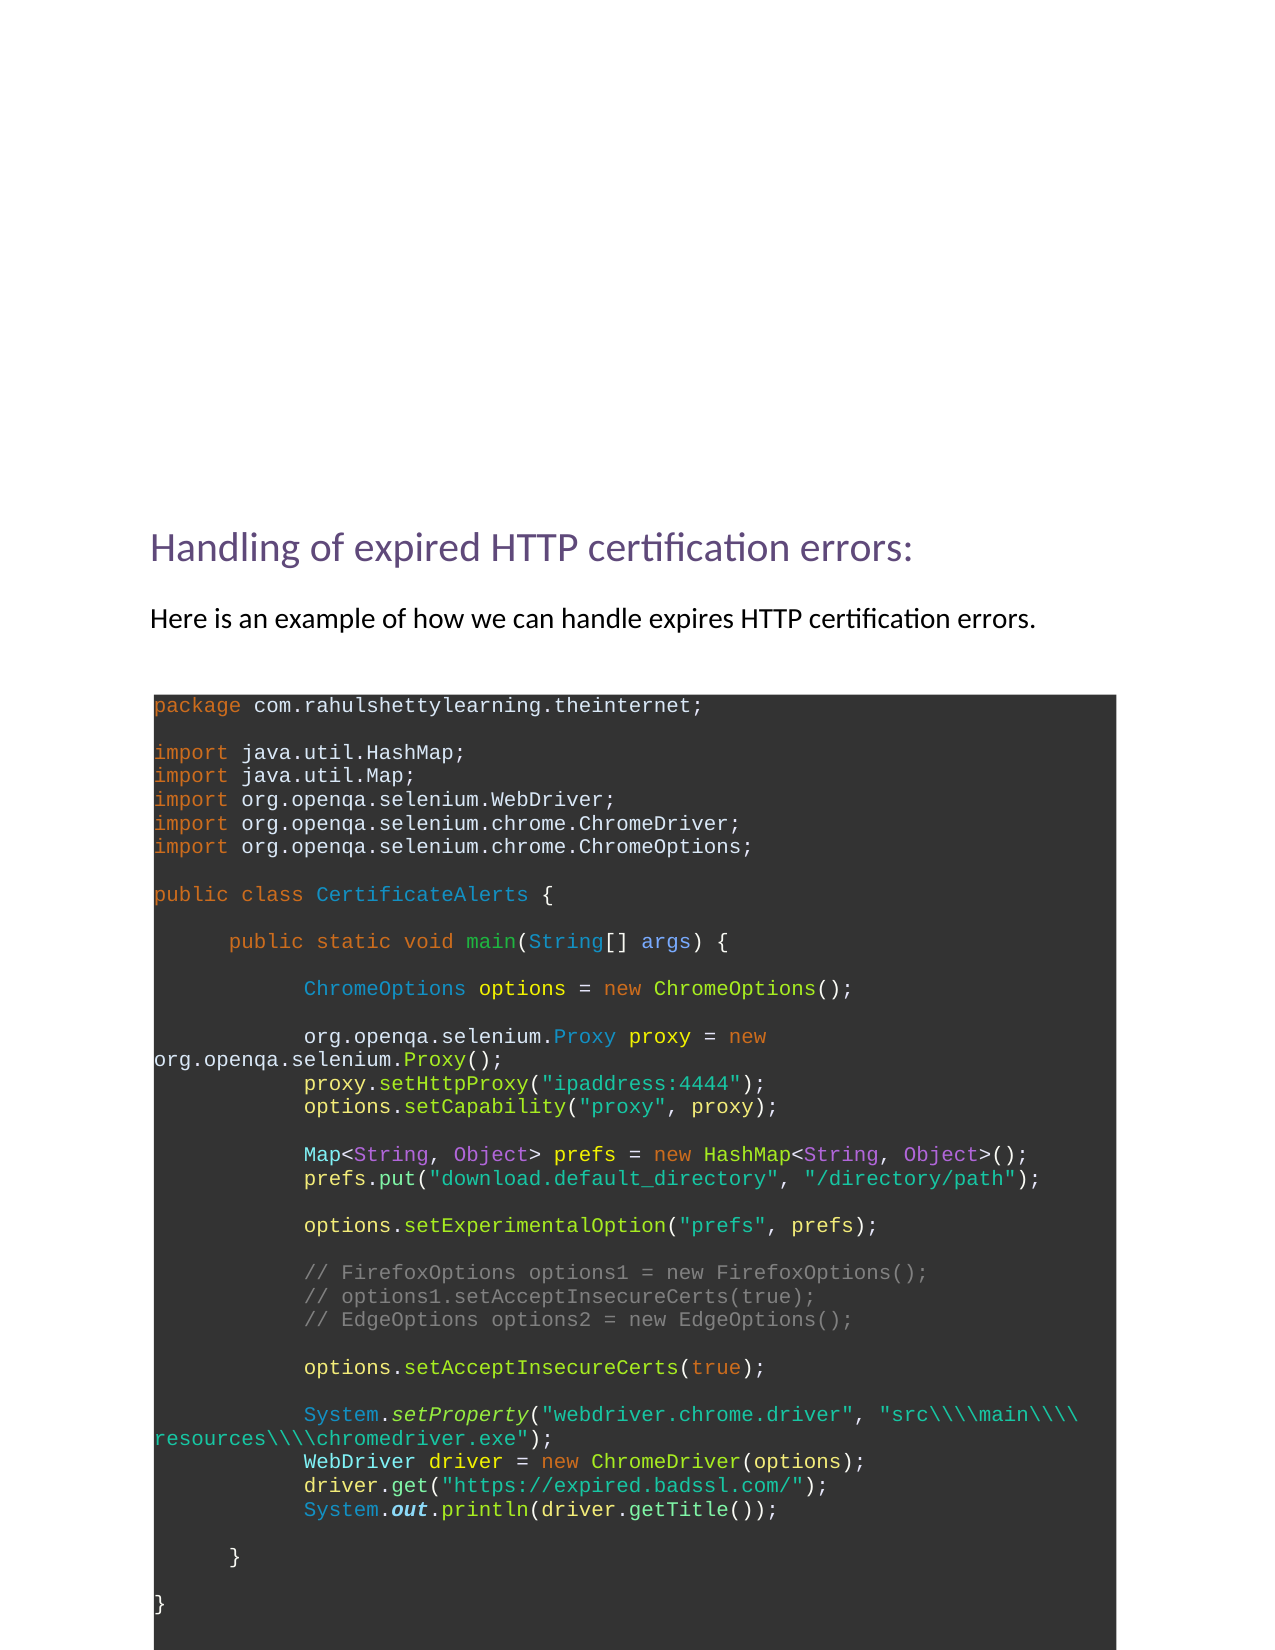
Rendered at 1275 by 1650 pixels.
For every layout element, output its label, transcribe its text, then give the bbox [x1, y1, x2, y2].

text Here is an example of how we can handle expires HTTP certification errors. [150, 600, 1125, 636]
text Handling of expired HTTP certification errors: [150, 521, 1125, 571]
